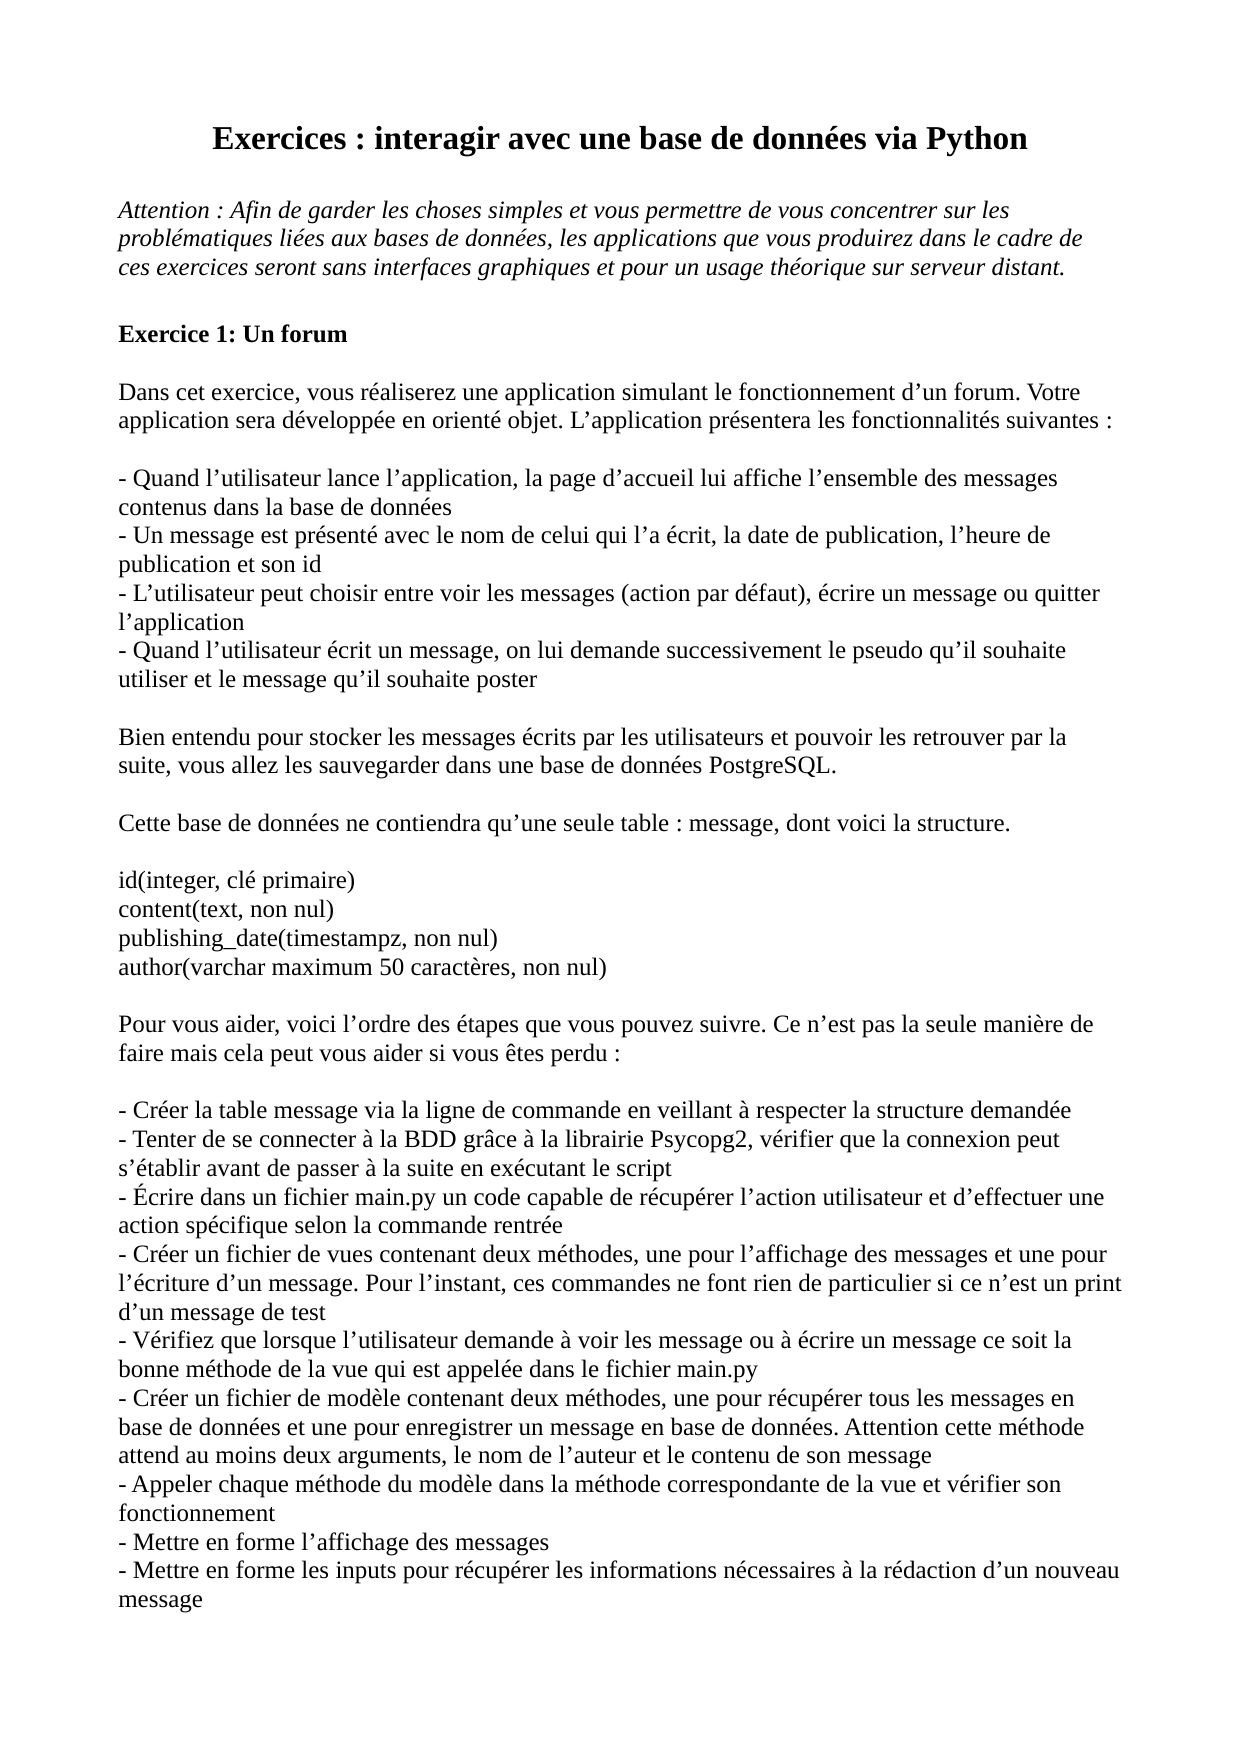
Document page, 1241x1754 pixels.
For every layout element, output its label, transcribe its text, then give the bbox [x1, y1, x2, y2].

text Pour vous aider, voici l’ordre des étapes que vous pouvez suivre. Ce n’est pas la seule manière de faire mais cela peut vous aider si vous êtes perdu : [118, 1009, 1122, 1067]
text content(text, non nul) [118, 894, 1122, 923]
text Exercices : interagir avec une base de données via Python [118, 118, 1122, 156]
text Dans cet exercice, vous réaliserez une application simulant le fonctionnement d’un forum. Votre application sera développée en orienté objet. L’application présentera les fonctionnalités suivantes : [118, 377, 1122, 434]
text author(varchar maximum 50 caractères, non nul) [118, 952, 1122, 981]
text - Mettre en forme les inputs pour récupérer les informations nécessaires à la rédaction d’un nouveau message [118, 1556, 1122, 1613]
text - Quand l’utilisateur écrit un message, on lui demande successivement le pseudo qu’il souhaite utiliser et le message qu’il souhaite poster [118, 636, 1122, 693]
text Bien entendu pour stocker les messages écrits par les utilisateurs et pouvoir les retrouver par la suite, vous allez les sauvegarder dans une base de données PostgreSQL. [118, 722, 1122, 779]
text - Vérifiez que lorsque l’utilisateur demande à voir les message ou à écrire un message ce soit la bonne méthode de la vue qui est appelée dans le fichier main.py [118, 1326, 1122, 1383]
text - Créer un fichier de modèle contenant deux méthodes, une pour récupérer tous les messages en base de données et une pour enregistrer un message en base de données. Attention cette méthode attend au moins deux arguments, le nom de l’auteur et le contenu de son message [118, 1383, 1122, 1469]
text Exercice 1: Un forum [118, 319, 1122, 348]
text Cette base de données ne contiendra qu’une seule table : message, dont voici la structure. [118, 808, 1122, 837]
text publishing_date(timestampz, non nul) [118, 923, 1122, 952]
text Attention : Afin de garder les choses simples et vous permettre de vous concentrer sur les problématiques liées aux bases de données, les applications que vous produirez dans le cadre de ces exercices seront sans interfaces graphiques et pour un usage théorique sur serveur distant. [118, 195, 1122, 281]
text - Appeler chaque méthode du modèle dans la méthode correspondante de la vue et vérifier son fonctionnement [118, 1469, 1122, 1527]
text - Écrire dans un fichier main.py un code capable de récupérer l’action utilisateur et d’effectuer une action spécifique selon la commande rentrée [118, 1182, 1122, 1239]
text id(integer, clé primaire) [118, 866, 1122, 894]
text - Tenter de se connecter à la BDD grâce à la librairie Psycopg2, vérifier que la connexion peut s’établir avant de passer à la suite en exécutant le script [118, 1124, 1122, 1182]
text - L’utilisateur peut choisir entre voir les messages (action par défaut), écrire un message ou quitter l’application [118, 578, 1122, 636]
text - Créer la table message via la ligne de commande en veillant à respecter la structure demandée [118, 1096, 1122, 1124]
text - Créer un fichier de vues contenant deux méthodes, une pour l’affichage des messages et une pour l’écriture d’un message. Pour l’instant, ces commandes ne font rien de particulier si ce n’est un print d’un message de test [118, 1239, 1122, 1326]
text - Mettre en forme l’affichage des messages [118, 1527, 1122, 1556]
text - Quand l’utilisateur lance l’application, la page d’accueil lui affiche l’ensemble des messages contenus dans la base de données [118, 463, 1122, 521]
text - Un message est présenté avec le nom de celui qui l’a écrit, la date de publication, l’heure de publication et son id [118, 521, 1122, 578]
